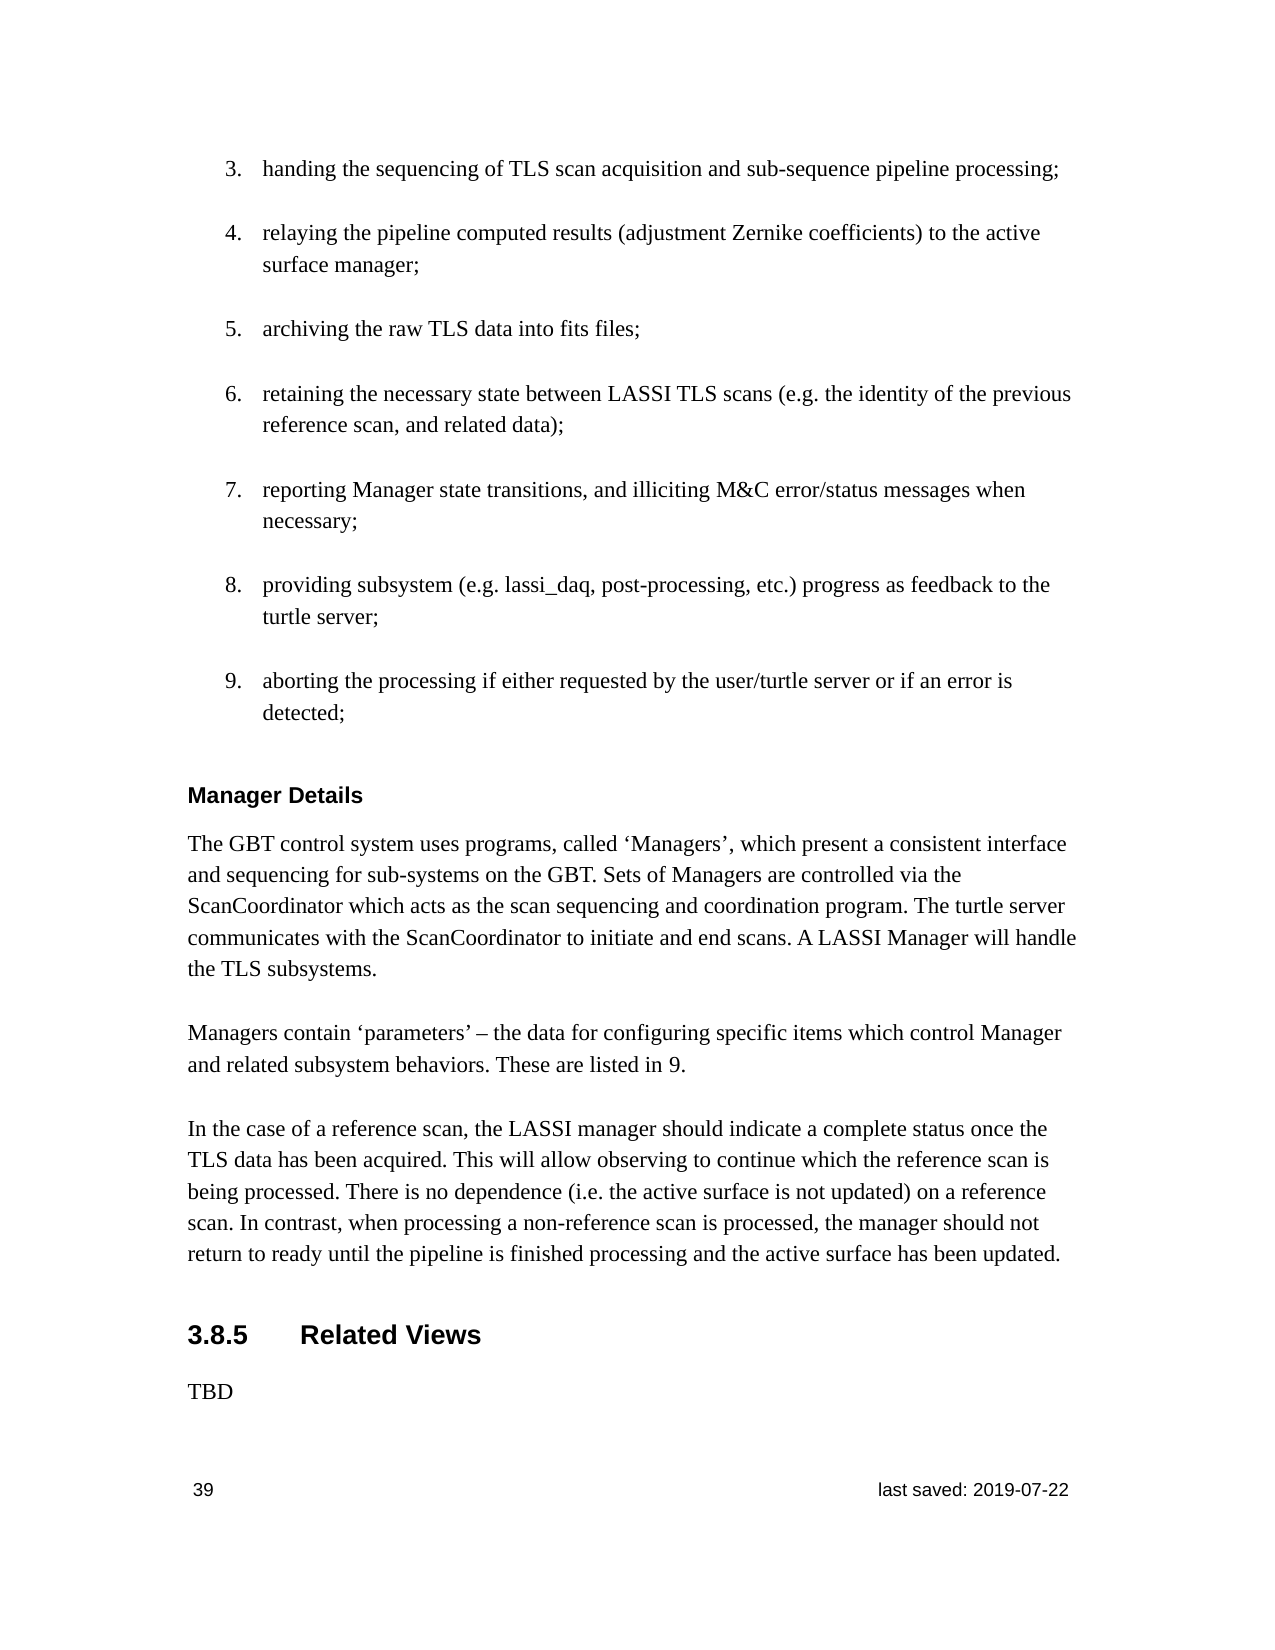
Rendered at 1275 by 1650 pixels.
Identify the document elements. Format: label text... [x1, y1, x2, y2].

list archiving the raw TLS data into fits files; [225, 310, 1087, 342]
list reporting Manager state transitions, and illiciting M&C error/status messages when necessary; [225, 471, 1087, 533]
list retaining the necessary state between LASSI TLS scans (e.g. the identity of the previous reference scan, and related data); [225, 375, 1087, 437]
list providing subsystem (e.g. lassi_daq, post-processing, etc.) progress as feedback to the turtle server; [225, 567, 1087, 629]
text In the case of a reference scan, the LASSI manager should indicate a complete status once the TLS data has been acquired. This will allow observing to continue which the reference scan is being processed. There is no dependence (i.e. the active surface is not updated) on a reference scan. In contrast, when processing a non-reference scan is processed, the manager should not return to ready until the pipeline is finished processing and the active surface has been updated. [187, 1110, 1087, 1267]
list handing the sequencing of TLS scan acquisition and sub-sequence pipeline processing; [225, 150, 1087, 181]
text Managers contain ‘parameters’ – the data for configuring specific items which control Manager and related subsystem behaviors. These are listed in 9. [187, 1014, 1087, 1077]
subtitle Related Views [187, 1314, 1087, 1350]
list aborting the processing if either requested by the user/turtle server or if an error is detected; [225, 662, 1087, 725]
text TBD [187, 1373, 1087, 1404]
text The GBT control system uses programs, called ‘Managers’, which present a consistent interface and sequencing for sub-systems on the GBT. Sets of Managers are controlled via the ScanCoordinator which acts as the scan sequencing and coordination program. The turtle server communicates with the ScanCoordinator to initiate and end scans. A LASSI Manager will handle the TLS subsystems. [187, 825, 1087, 981]
list relaying the pipeline computed results (adjustment Zernike coefficients) to the active surface manager; [225, 214, 1087, 277]
text Manager Details [187, 773, 1087, 808]
